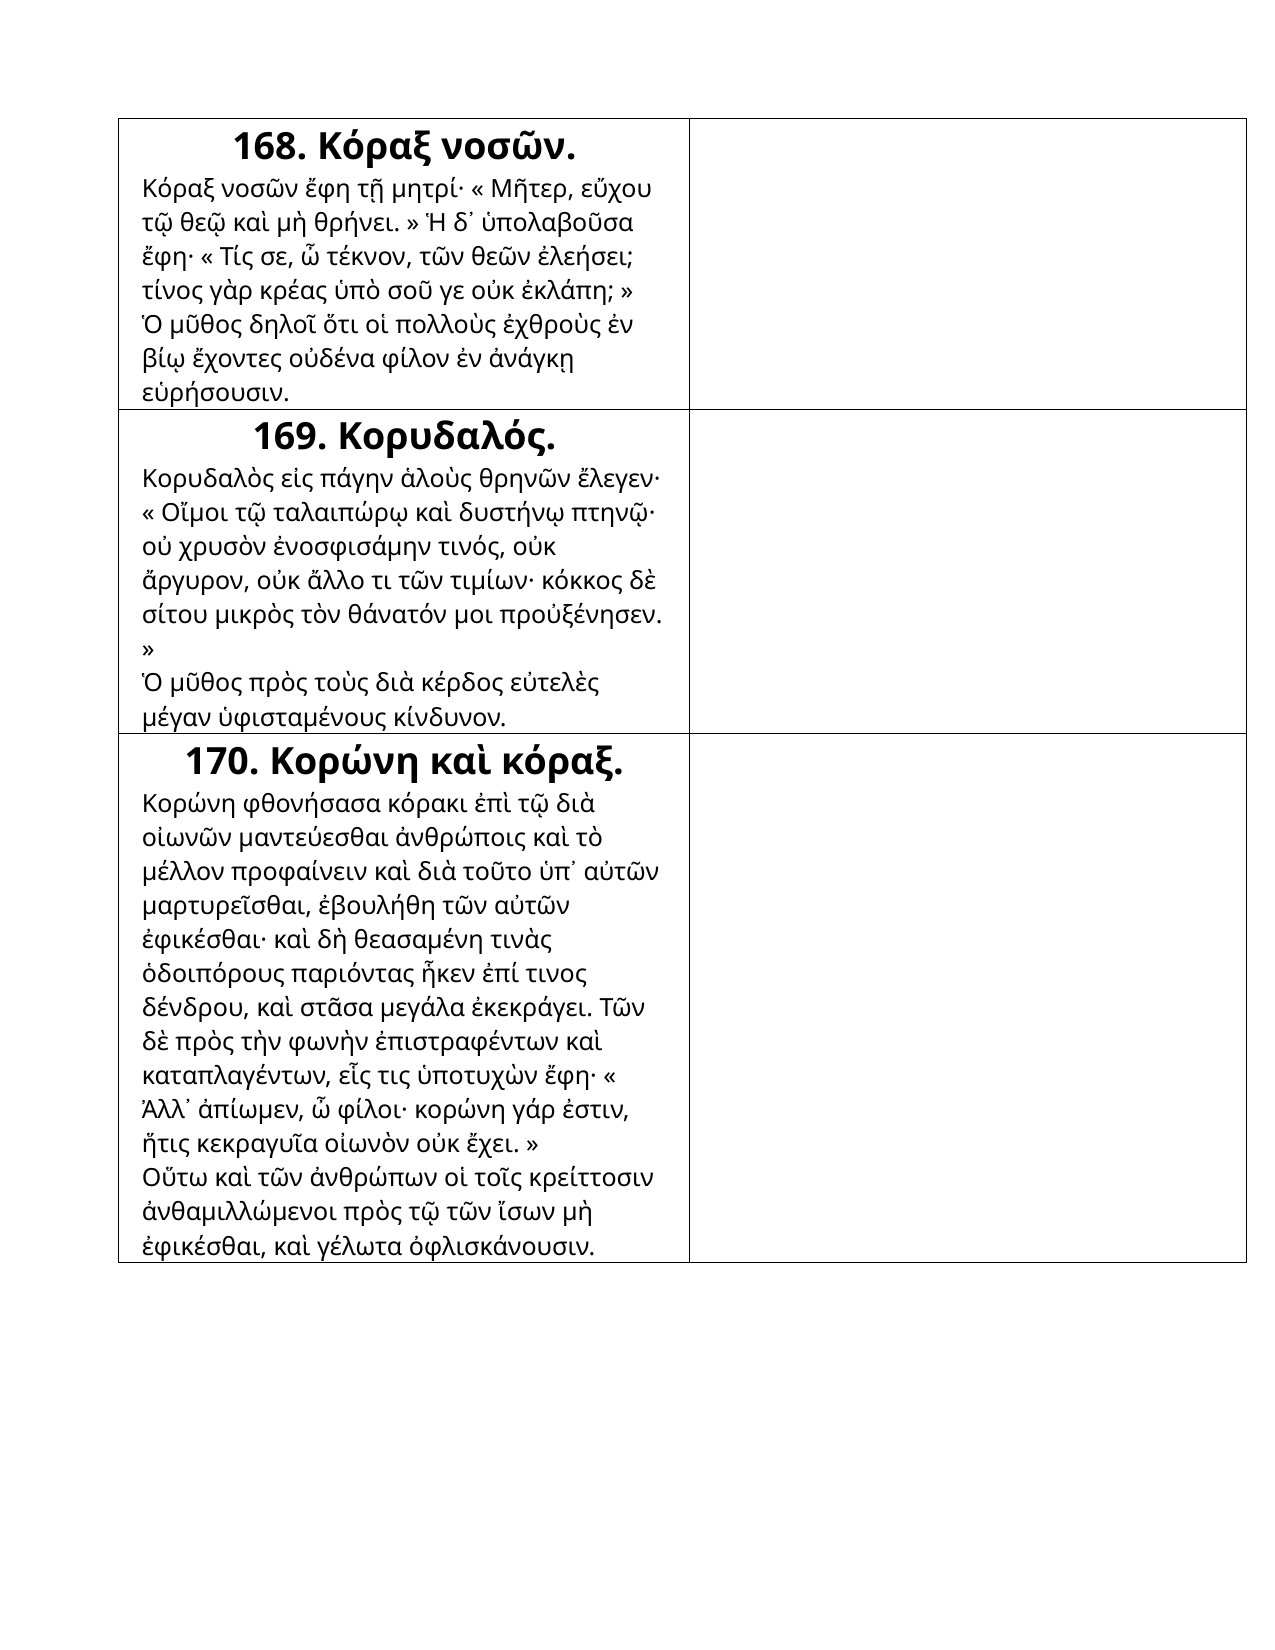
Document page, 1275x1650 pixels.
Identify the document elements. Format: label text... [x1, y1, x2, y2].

table_cell [690, 119, 1246, 409]
table_cell 170. Κορώνη καὶ κόραξ. Κορώνη φθονήσασα κόρακι ἐπὶ τῷ διὰ οἰωνῶν μαντεύεσθαι ἀνθρώποις καὶ τὸ μέλλον προφαίνειν καὶ διὰ τοῦτο ὑπ᾿ αὐτῶν μαρτυρεῖσθαι, ἐβουλήθη τῶν αὐτῶν ἐφικέσθαι· καὶ δὴ θεασαμένη τινὰς ὁδοιπόρους παριόντας ἧκεν ἐπί τινος δένδρου, καὶ στᾶσα μεγάλα ἐκεκράγει. Τῶν δὲ πρὸς τὴν φωνὴν ἐπιστραφέντων καὶ καταπλαγέντων, εἷς τις ὑποτυχὼν ἔφη· « Ἀλλ᾿ ἀπίωμεν, ὦ φίλοι· κορώνη γάρ ἐστιν, ἥτις κεκραγυῖα οἰωνὸν οὐκ ἔχει. » Οὕτω καὶ τῶν ἀνθρώπων οἱ τοῖς κρείττοσιν ἀνθαμιλλώμενοι πρὸς τῷ τῶν ἴσων μὴ ἐφικέσθαι, καὶ γέλωτα ὀφλισκάνουσιν. [119, 734, 689, 1262]
table_cell [690, 734, 1246, 1262]
table_cell 169. Κορυδαλός. Κορυδαλὸς εἰς πάγην ἁλοὺς θρηνῶν ἔλεγεν· « Οἴμοι τῷ ταλαιπώρῳ καὶ δυστήνῳ πτηνῷ· οὐ χρυσὸν ἐνοσφισάμην τινός, οὐκ ἄργυρον, οὐκ ἄλλο τι τῶν τιμίων· κόκκος δὲ σίτου μικρὸς τὸν θάνατόν μοι προὐξένησεν. » Ὁ μῦθος πρὸς τοὺς διὰ κέρδος εὐτελὲς μέγαν ὑφισταμένους κίνδυνον. [119, 410, 689, 733]
table_cell [690, 410, 1246, 733]
table_cell 168. Κόραξ νοσῶν. Κόραξ νοσῶν ἔφη τῇ μητρί· « Μῆτερ, εὔχου τῷ θεῷ καὶ μὴ θρήνει. » Ἡ δ᾿ ὑπολαβοῦσα ἔφη· « Τίς σε, ὦ τέκνον, τῶν θεῶν ἐλεήσει; τίνος γὰρ κρέας ὑπὸ σοῦ γε οὐκ ἐκλάπη; » Ὁ μῦθος δηλοῖ ὅτι οἱ πολλοὺς ἐχθροὺς ἐν βίῳ ἔχοντες οὐδένα φίλον ἐν ἀνάγκῃ εὑρήσουσιν. [119, 119, 689, 409]
